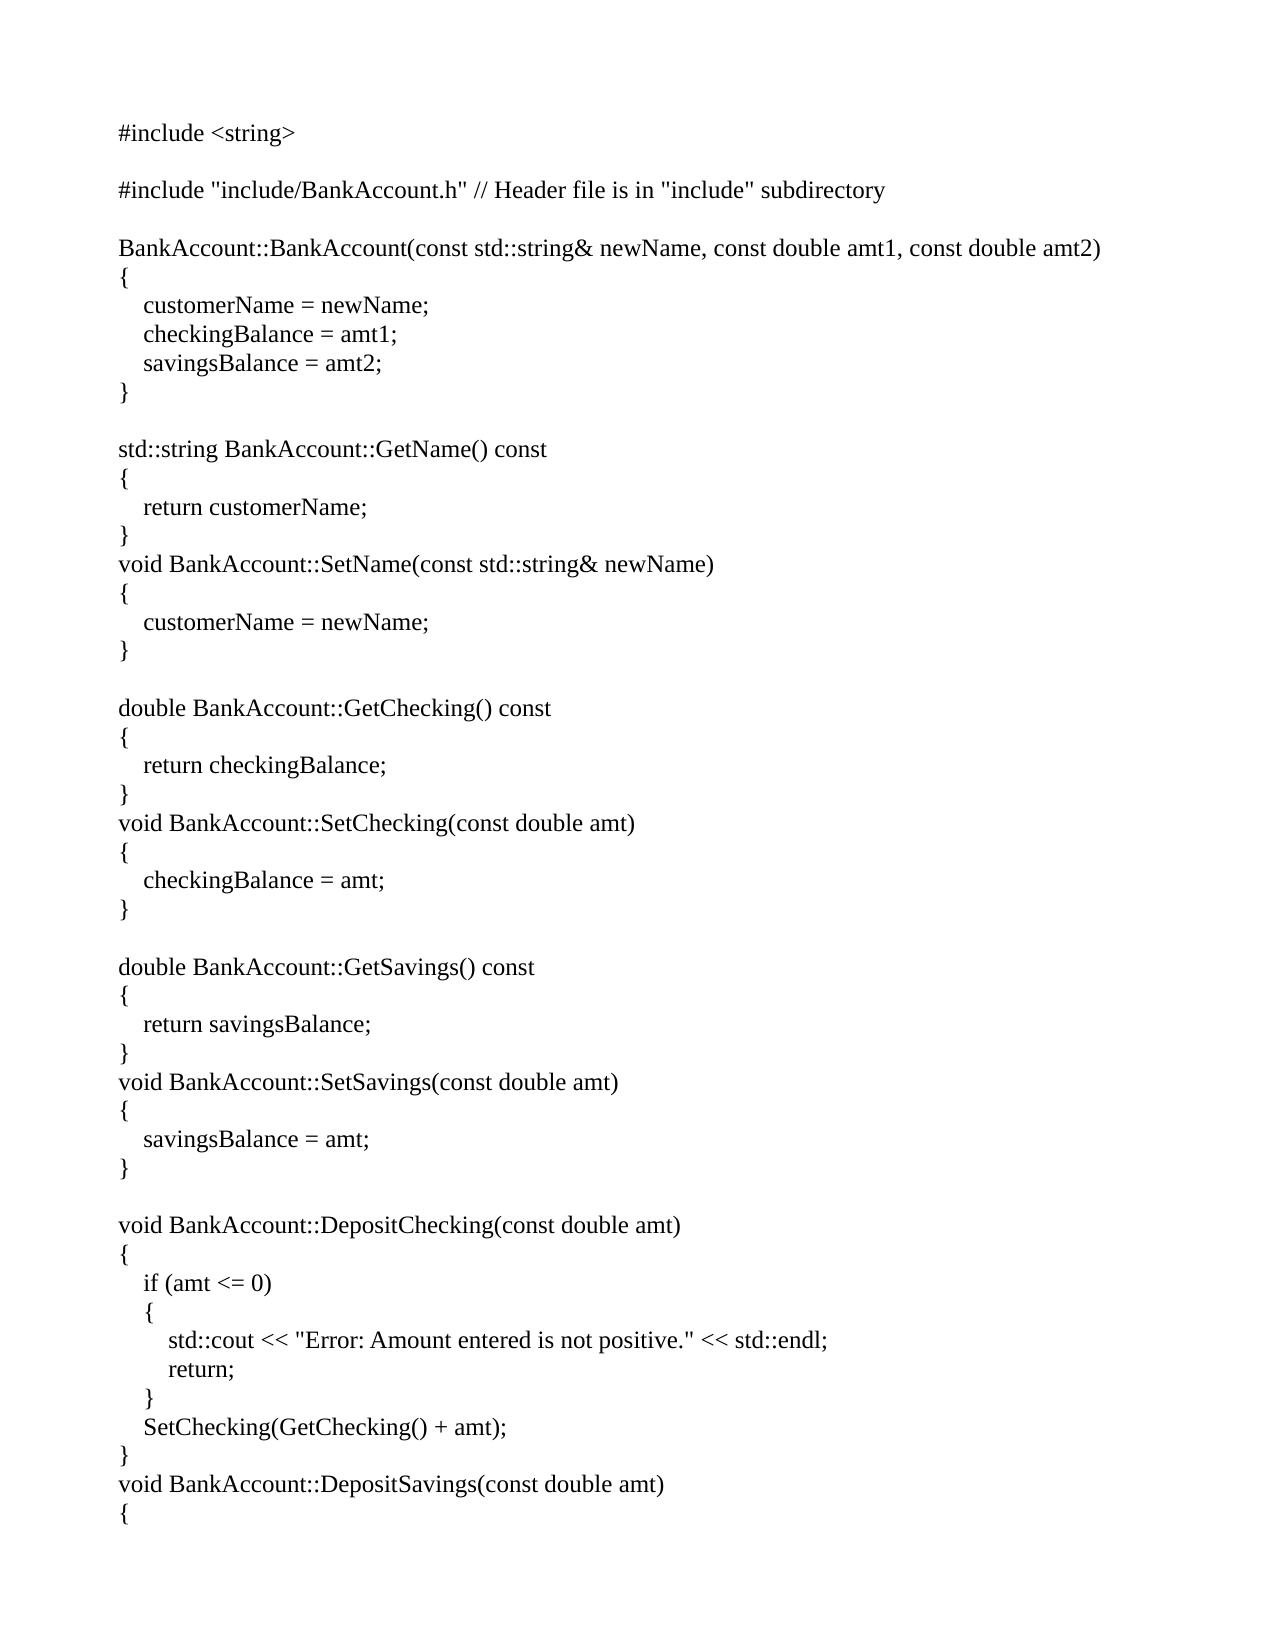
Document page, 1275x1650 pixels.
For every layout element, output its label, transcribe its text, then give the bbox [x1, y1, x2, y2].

text checkingBalance = amt; [118, 866, 1157, 894]
text return savingsBalance; [118, 1009, 1157, 1038]
text } [118, 1441, 1157, 1469]
text { [118, 262, 1157, 291]
text return customerName; [118, 492, 1157, 521]
text double BankAccount::GetSavings() const [118, 952, 1157, 981]
text } [118, 521, 1157, 549]
text SetChecking(GetChecking() + amt); [118, 1412, 1157, 1441]
text { [118, 463, 1157, 492]
text { [118, 837, 1157, 866]
text return; [118, 1354, 1157, 1383]
text if (amt <= 0) [118, 1268, 1157, 1297]
text return checkingBalance; [118, 751, 1157, 779]
text { [118, 1498, 1157, 1527]
text savingsBalance = amt; [118, 1124, 1157, 1153]
text std::cout << "Error: Amount entered is not positive." << std::endl; [118, 1326, 1157, 1354]
text } [118, 894, 1157, 923]
text } [118, 636, 1157, 664]
text { [118, 1297, 1157, 1326]
text { [118, 722, 1157, 751]
text customerName = newName; [118, 607, 1157, 636]
text void BankAccount::DepositChecking(const double amt) [118, 1211, 1157, 1239]
text } [118, 1038, 1157, 1067]
text double BankAccount::GetChecking() const [118, 693, 1157, 722]
text void BankAccount::SetSavings(const double amt) [118, 1067, 1157, 1096]
text customerName = newName; [118, 291, 1157, 319]
text } [118, 377, 1157, 406]
text { [118, 578, 1157, 607]
text { [118, 1239, 1157, 1268]
text std::string BankAccount::GetName() const [118, 434, 1157, 463]
text #include "include/BankAccount.h" // Header file is in "include" subdirectory [118, 176, 1157, 204]
text } [118, 1383, 1157, 1412]
text } [118, 1153, 1157, 1182]
text } [118, 779, 1157, 808]
text void BankAccount::SetName(const std::string& newName) [118, 549, 1157, 578]
text void BankAccount::DepositSavings(const double amt) [118, 1469, 1157, 1498]
text savingsBalance = amt2; [118, 348, 1157, 377]
text checkingBalance = amt1; [118, 319, 1157, 348]
text #include <string> [118, 118, 1157, 147]
text BankAccount::BankAccount(const std::string& newName, const double amt1, const double amt2) [118, 233, 1157, 262]
text { [118, 1096, 1157, 1124]
text { [118, 981, 1157, 1009]
text void BankAccount::SetChecking(const double amt) [118, 808, 1157, 837]
